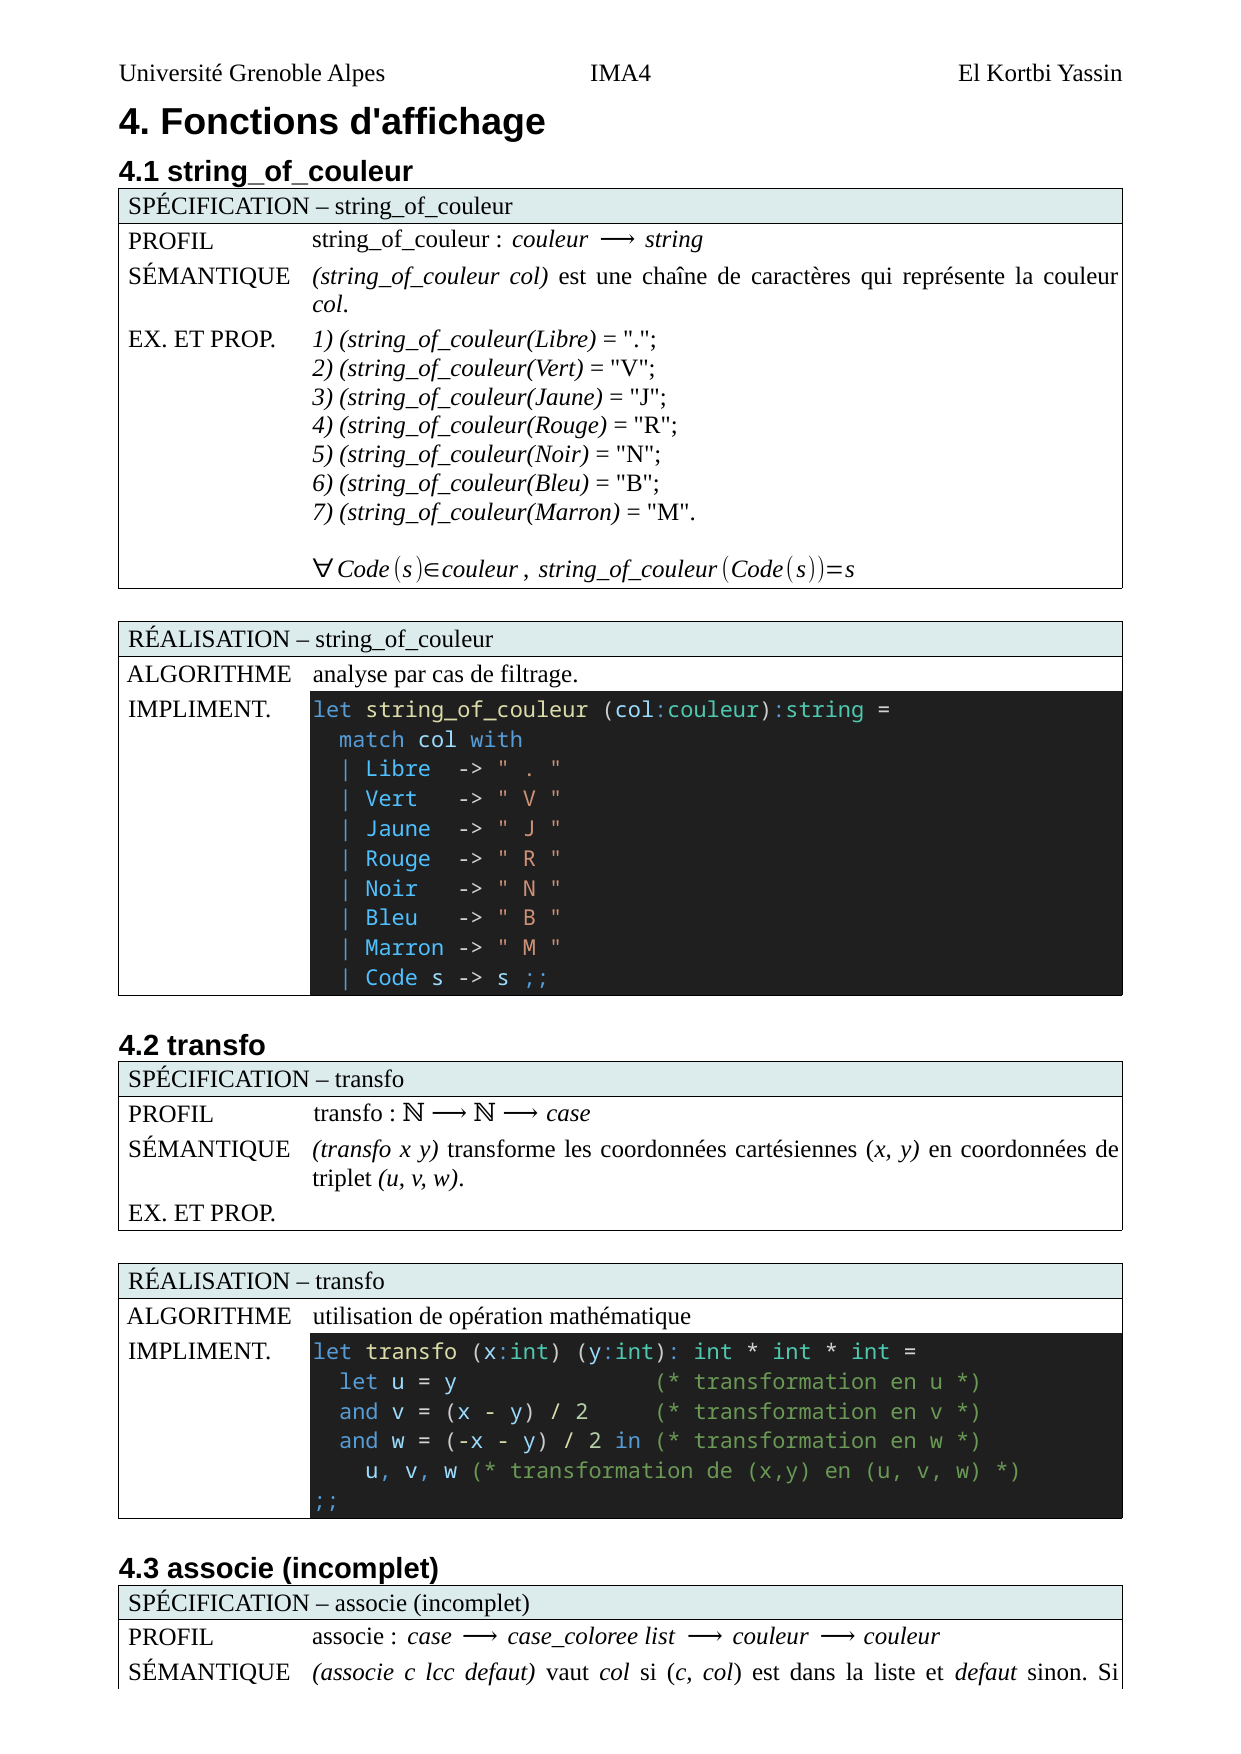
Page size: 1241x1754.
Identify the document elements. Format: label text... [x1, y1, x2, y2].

table_cell (string_of_couleur col) est une chaîne de caractères qui représente la couleur col. [309, 258, 1122, 321]
subtitle 4.1 string_of_couleur [118, 154, 1122, 188]
table_cell SÉMANTIQUE [119, 1131, 309, 1195]
table_header RÉALISATION – transfo [119, 1264, 1122, 1298]
table_cell PROFIL [119, 1620, 309, 1654]
table_header SPÉCIFICATION – associe (incomplet) [119, 1586, 1122, 1619]
table_cell PROFIL [119, 224, 309, 258]
subtitle 4. Fonctions d'affichage [118, 99, 1122, 142]
subtitle 4.3 associe (incomplet) [118, 1551, 1122, 1584]
table_cell analyse par cas de filtrage. [310, 657, 1122, 691]
table_cell PROFIL [119, 1097, 309, 1131]
table_cell SÉMANTIQUE [119, 1654, 309, 1689]
table_cell [309, 224, 1122, 258]
table_cell [309, 1195, 1122, 1229]
table_header SPÉCIFICATION – string_of_couleur [119, 189, 1122, 223]
table_cell let transfo (x:int) (y:int): int * int * int = let u = y (* transformation en u *) and v = (x - y) / 2 (* transformation en v *) and w = (-x - y) / 2 in (* transformation en w *) u, v, w (* transformation de (x,y) en (u, v, w) *) ;; [310, 1333, 1122, 1518]
table_cell [309, 1097, 1122, 1131]
table_header SPÉCIFICATION – transfo [119, 1062, 1122, 1096]
table_cell (transfo x y) transforme les coordonnées cartésiennes (x, y) en coordonnées de triplet (u, v, w). [309, 1131, 1122, 1195]
table_cell EX. ET PROP. [119, 321, 309, 587]
table_cell [309, 1620, 1122, 1654]
table_header RÉALISATION – string_of_couleur [119, 622, 1122, 656]
table_cell IMPLIMENT. [119, 1333, 310, 1518]
table_cell ALGORITHME [119, 657, 310, 691]
table_cell EX. ET PROP. [119, 1195, 309, 1229]
table_cell SÉMANTIQUE [119, 258, 309, 321]
table_cell let string_of_couleur (col:couleur):string = match col with | Libre -> " . " | Vert -> " V " | Jaune -> " J " | Rouge -> " R " | Noir -> " N " | Bleu -> " B " | Marron -> " M " | Code s -> s ;; [310, 691, 1122, 995]
table_cell (associe c lcc defaut) vaut col si (c, col) est dans la liste et defaut sinon. Si [309, 1654, 1122, 1689]
table_cell utilisation de opération mathématique [310, 1299, 1122, 1333]
table_cell IMPLIMENT. [119, 691, 310, 995]
table_cell ALGORITHME [119, 1299, 310, 1333]
table_cell 1) (string_of_couleur(Libre) = "."; 2) (string_of_couleur(Vert) = "V"; 3) (string_of_couleur(Jaune) = "J"; 4) (string_of_couleur(Rouge) = "R"; 5) (string_of_couleur(Noir) = "N"; 6) (string_of_couleur(Bleu) = "B"; 7) (string_of_couleur(Marron) = "M". [309, 321, 1122, 587]
subtitle 4.2 transfo [118, 1028, 1122, 1061]
